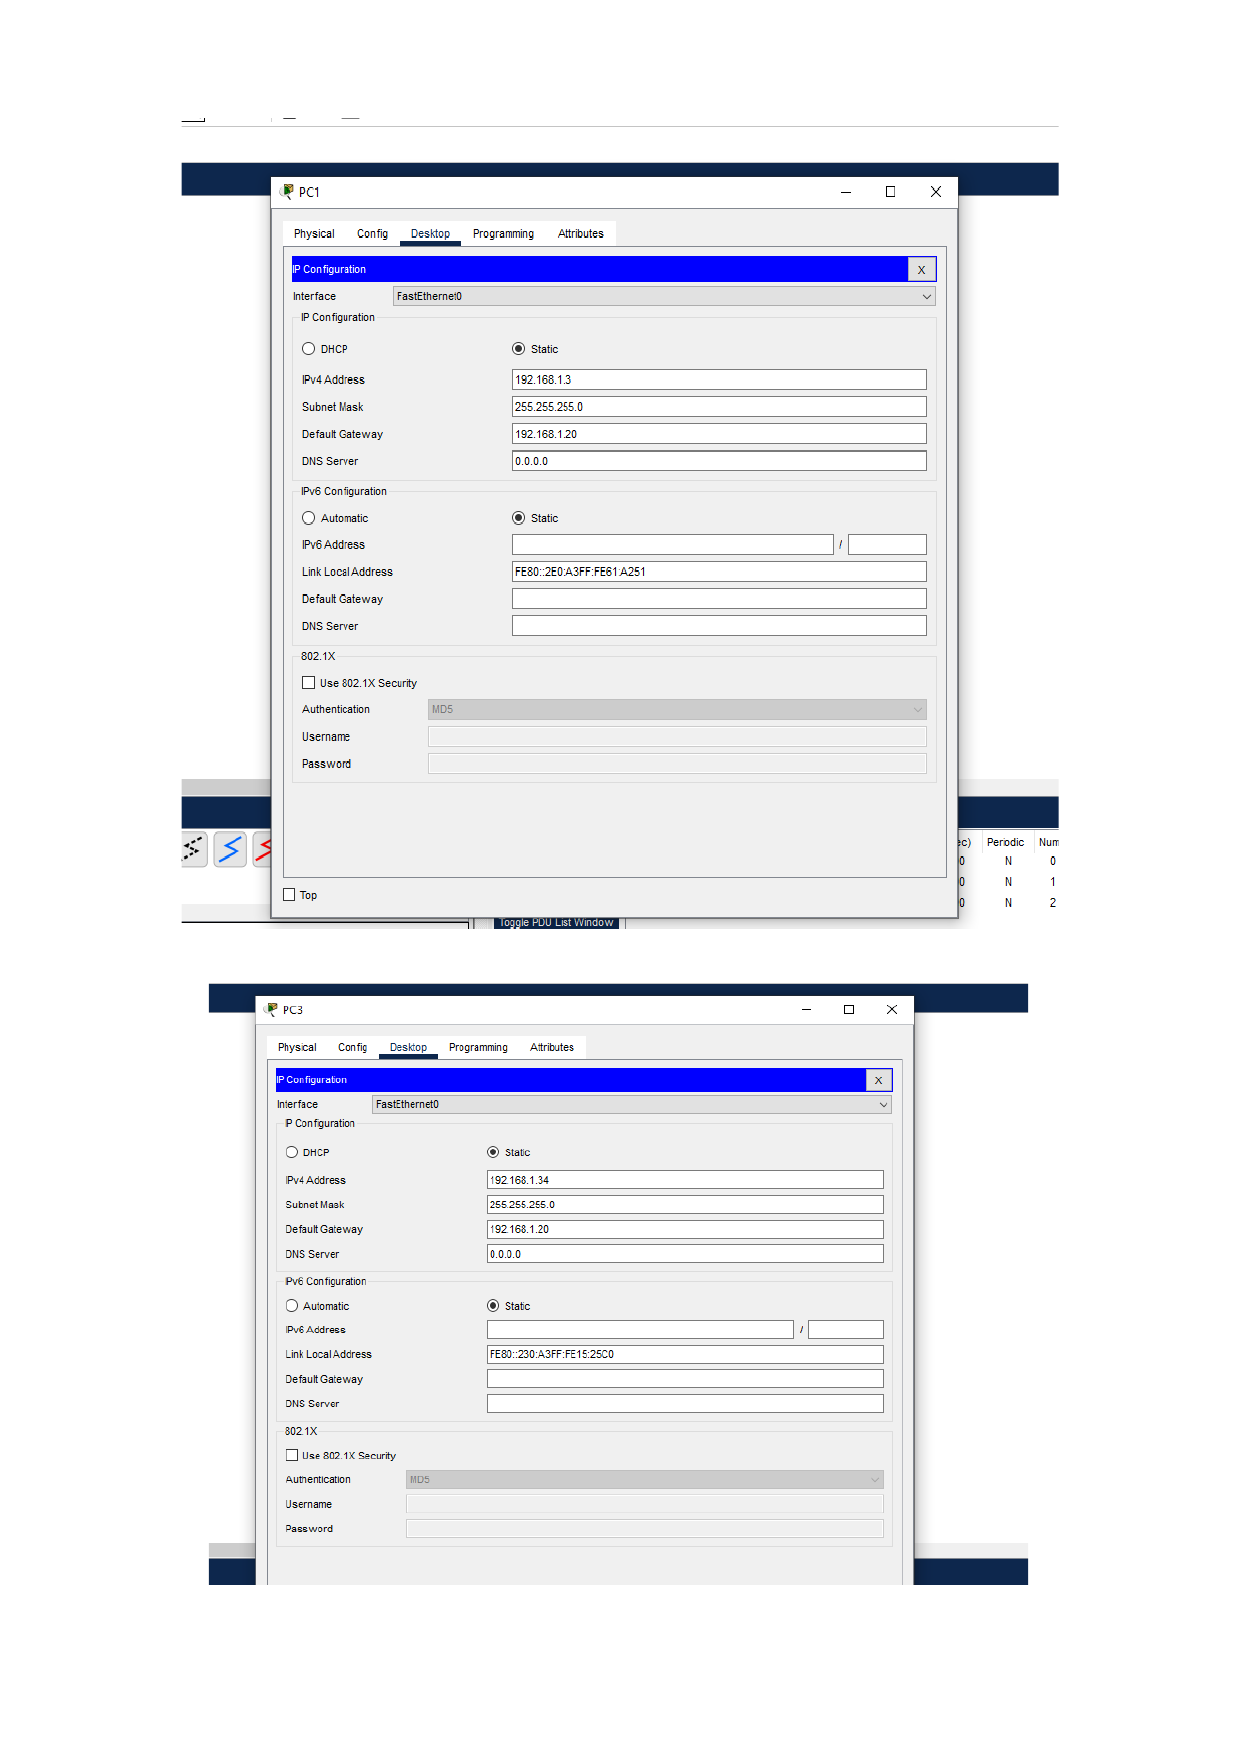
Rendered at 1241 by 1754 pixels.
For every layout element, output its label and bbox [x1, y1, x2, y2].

picture [181, 118, 1059, 929]
picture [208, 952, 1029, 1585]
